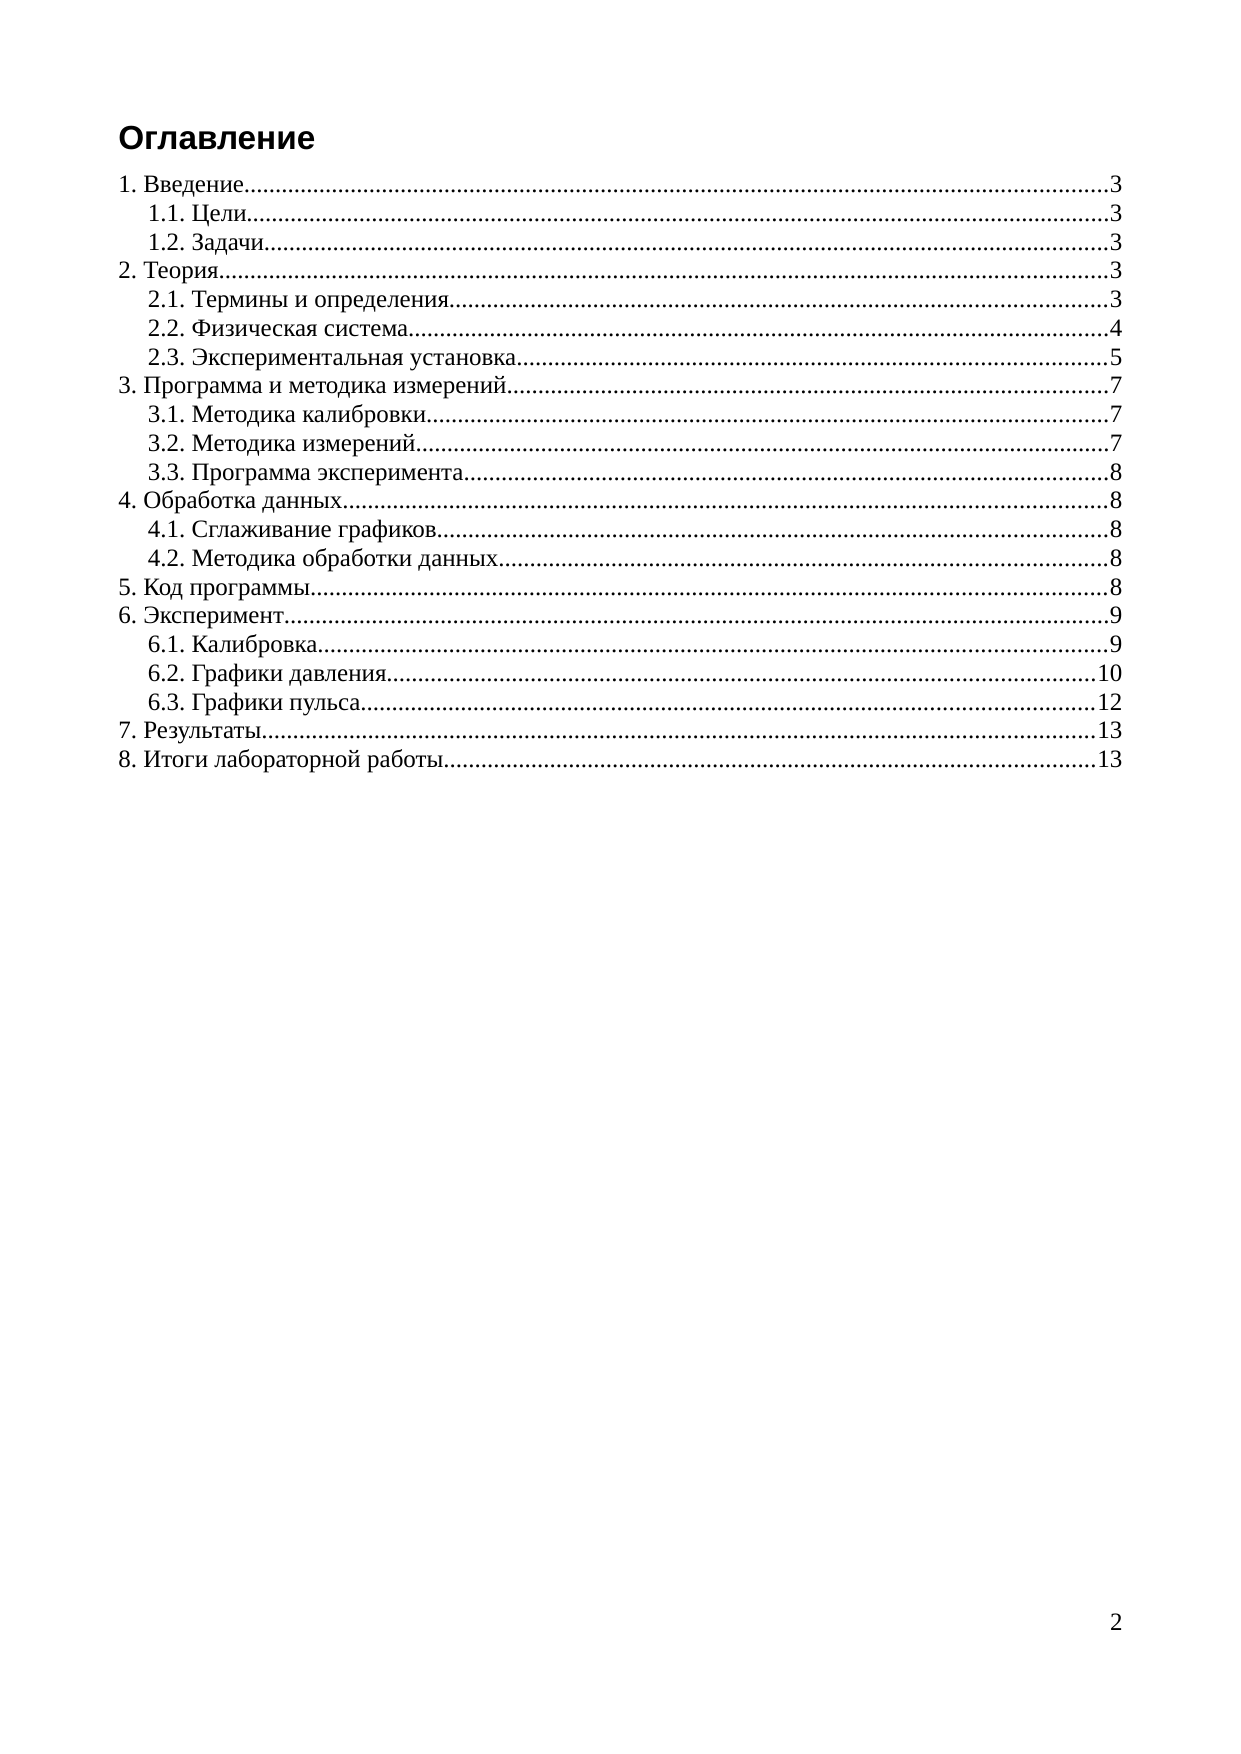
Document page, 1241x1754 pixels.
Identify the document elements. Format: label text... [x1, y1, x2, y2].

text 7. Результаты 13 [118, 715, 1122, 744]
text 2. Теория 3 [118, 255, 1122, 284]
text 1.2. Задачи 3 [148, 227, 1122, 255]
text 6. Эксперимент 9 [118, 600, 1122, 629]
text 2.1. Термины и определения 3 [148, 284, 1122, 313]
text 6.2. Графики давления 10 [148, 658, 1122, 687]
text 6.3. Графики пульса 12 [148, 687, 1122, 715]
text 2.3. Экспериментальная установка 5 [148, 342, 1122, 370]
text 2.2. Физическая система 4 [148, 313, 1122, 342]
text 4. Обработка данных 8 [118, 485, 1122, 514]
text 3.3. Программа эксперимента 8 [148, 457, 1122, 485]
text 5. Код программы 8 [118, 572, 1122, 600]
text 6.1. Калибровка 9 [148, 629, 1122, 658]
text 3.1. Методика калибровки 7 [148, 399, 1122, 428]
subtitle Оглавление [118, 118, 1122, 157]
text 1.1. Цели 3 [148, 198, 1122, 227]
text 1. Введение 3 [118, 169, 1122, 198]
text 8. Итоги лабораторной работы 13 [118, 744, 1122, 773]
text 4.1. Сглаживание графиков 8 [148, 514, 1122, 543]
text 3. Программа и методика измерений 7 [118, 370, 1122, 399]
text 3.2. Методика измерений 7 [148, 428, 1122, 457]
text 4.2. Методика обработки данных 8 [148, 543, 1122, 572]
